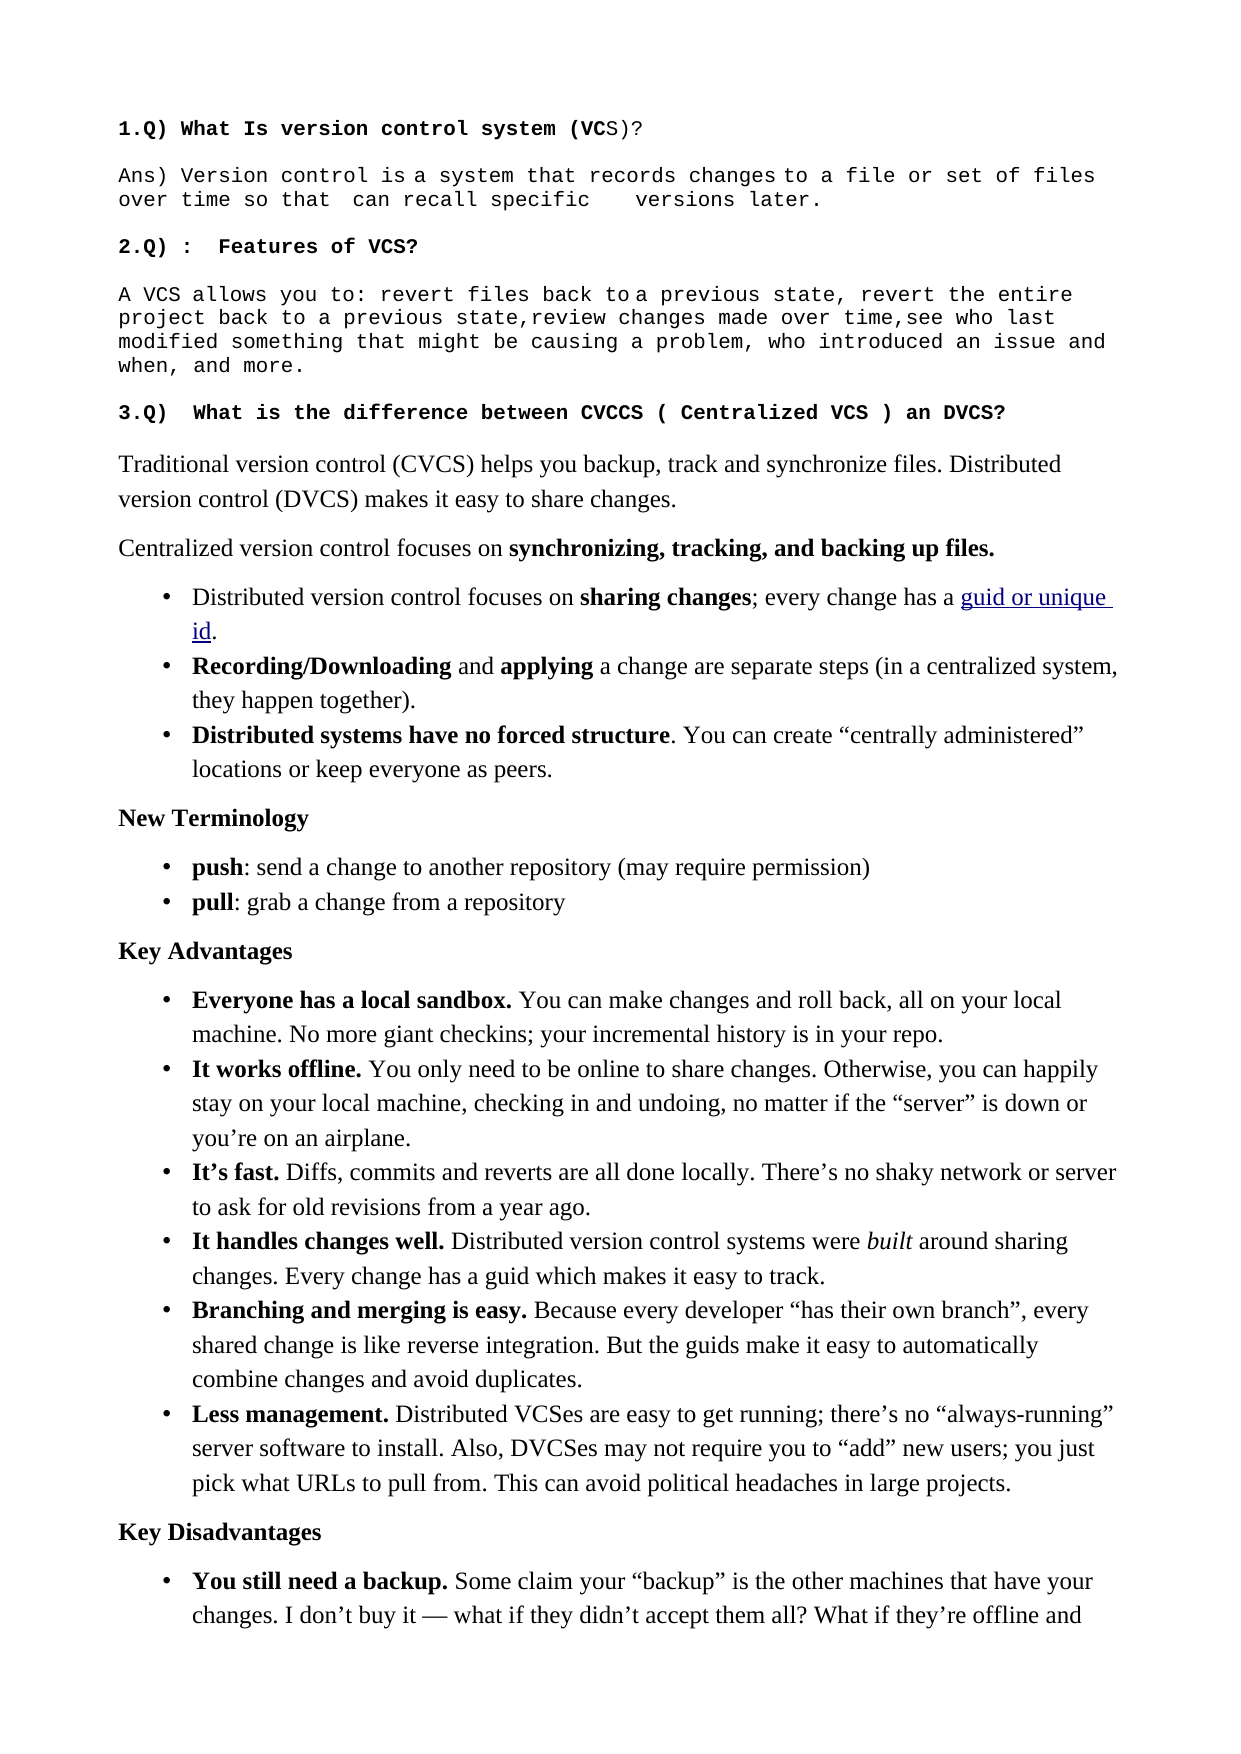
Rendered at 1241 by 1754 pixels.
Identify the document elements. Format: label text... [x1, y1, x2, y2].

list pull: grab a change from a repository [162, 887, 1122, 916]
text Key Disadvantages [118, 1517, 1122, 1545]
text Traditional version control (CVCS) helps you backup, track and synchronize files. Distributed version control (DVCS) makes it easy to share changes. [118, 449, 1122, 512]
list push: send a change to another repository (may require permission) [162, 852, 1122, 881]
text Centralized version control focuses on synchronizing, tracking, and backing up files. [118, 533, 1122, 561]
text New Terminology [118, 803, 1122, 832]
text Ans) Version control is a system that records changes to a file or set of files [118, 165, 1122, 189]
text 2.Q) : Features of VCS? [118, 236, 1122, 260]
list Less management. Distributed VCSes are easy to get running; there’s no “always-running” server software to install. Also, DVCSes may not require you to “add” new users; you just pick what URLs to pull from. This can avoid political headaches in large projects. [162, 1399, 1122, 1496]
list Recording/Downloading and applying a change are separate steps (in a centralized system, they happen together). [162, 651, 1122, 714]
text over time so that can recall specific versions later. [118, 189, 1122, 213]
list Everyone has a local sandbox. You can make changes and roll back, all on your local machine. No more giant checkins; your incremental history is in your repo. [162, 985, 1122, 1048]
list It handles changes well. Distributed version control systems were built around sharing changes. Every change has a guid which makes it easy to track. [162, 1226, 1122, 1289]
list Distributed systems have no forced structure. You can create “centrally administered” locations or keep everyone as peers. [162, 720, 1122, 783]
text 3.Q) What is the difference between CVCCS ( Centralized VCS ) an DVCS? [118, 402, 1122, 426]
list Branching and merging is easy. Because every developer “has their own branch”, every shared change is like reverse integration. But the guids make it easy to automatically combine changes and avoid duplicates. [162, 1295, 1122, 1393]
list It’s fast. Diffs, commits and reverts are all done locally. There’s no shaky network or server to ask for old revisions from a year ago. [162, 1157, 1122, 1221]
text Key Advantages [118, 936, 1122, 964]
list It works offline. You only need to be online to share changes. Otherwise, you can happily stay on your local machine, checking in and undoing, no matter if the “server” is down or you’re on an airplane. [162, 1054, 1122, 1152]
list Distributed version control focuses on sharing changes; every change has a guid or unique id. [162, 582, 1122, 645]
list You still need a backup. Some claim your “backup” is the other machines that have your changes. I don’t buy it — what if they didn’t accept them all? What if they’re offline and [162, 1566, 1122, 1629]
text A VCS allows you to: revert files back to a previous state, revert the entire project back to a previous state,review changes made over time,see who last modified something that might be causing a problem, who introduced an issue and when, and more. [118, 284, 1122, 378]
text 1.Q) What Is version control system (VCS)? [118, 118, 1122, 142]
